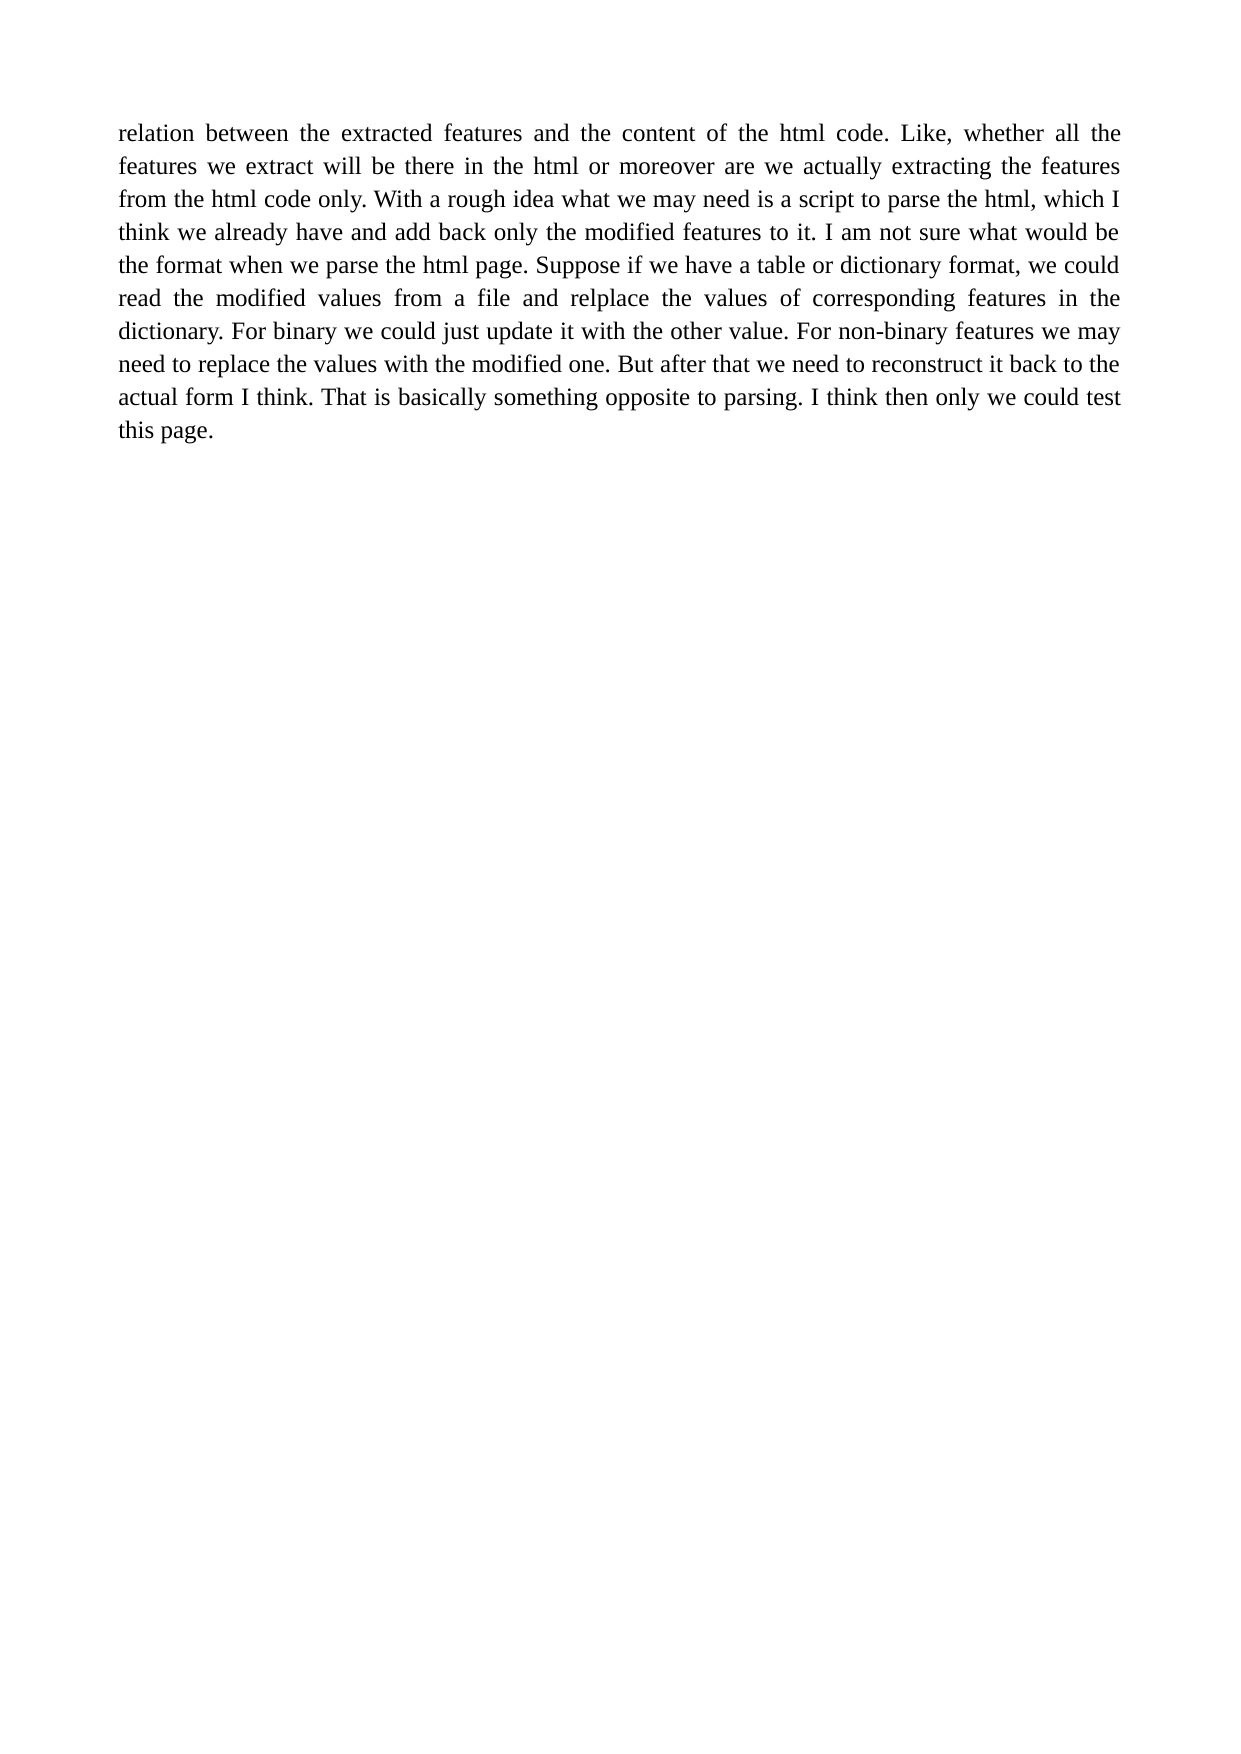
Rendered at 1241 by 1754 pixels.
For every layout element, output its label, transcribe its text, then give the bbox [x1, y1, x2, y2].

text relation between the extracted features and the content of the html code. Like, whether all the features we extract will be there in the html or moreover are we actually extracting the features from the html code only. With a rough idea what we may need is a script to parse the html, which I think we already have and add back only the modified features to it. I am not sure what would be the format when we parse the html page. Suppose if we have a table or dictionary format, we could read the modified values from a file and relplace the values of corresponding features in the dictionary. For binary we could just update it with the other value. For non-binary features we may need to replace the values with the modified one. But after that we need to reconstruct it back to the actual form I think. That is basically something opposite to parsing. I think then only we could test this page. [118, 118, 1122, 444]
